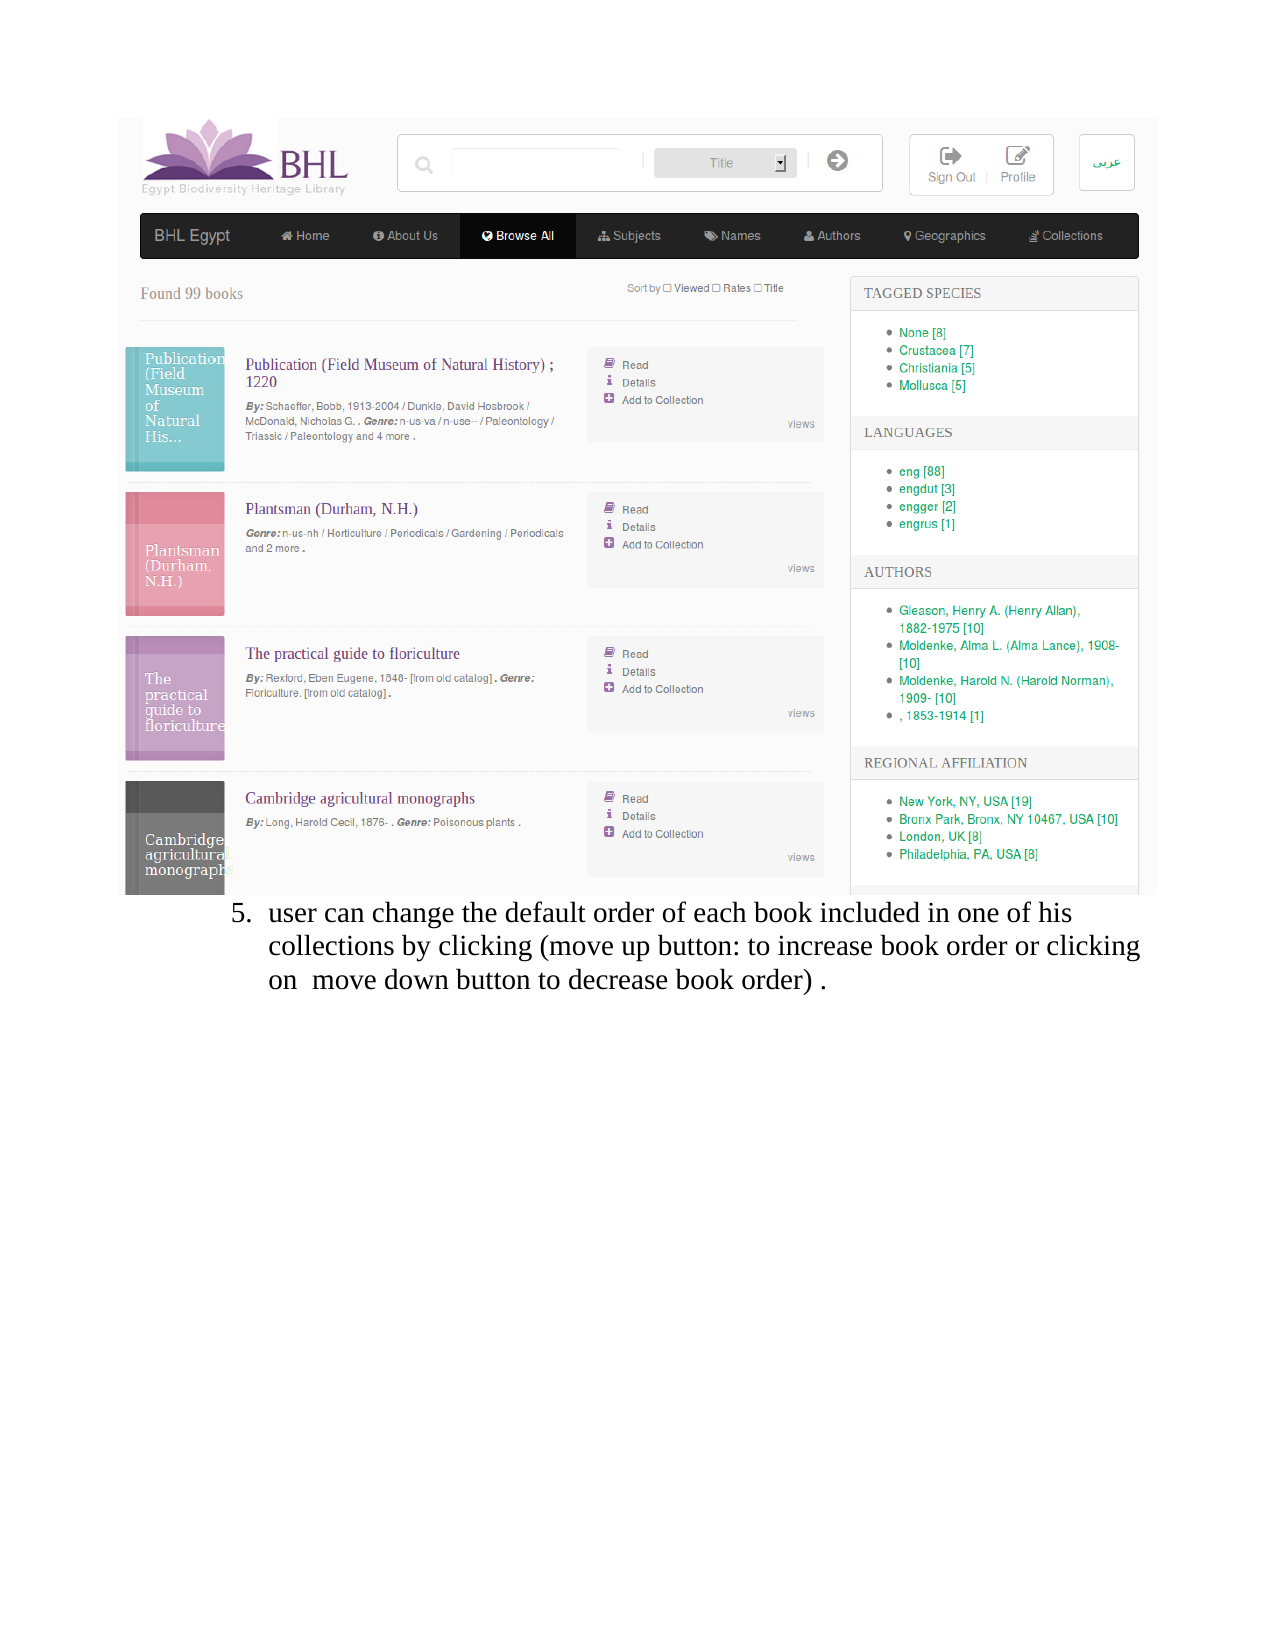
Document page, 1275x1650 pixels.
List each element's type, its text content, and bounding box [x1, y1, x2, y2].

list user can change the default order of each book included in one of his collections by clicking (move up button: to increase book order or clicking on move down button to decrease book order) . [231, 895, 1157, 996]
picture [118, 118, 1157, 895]
